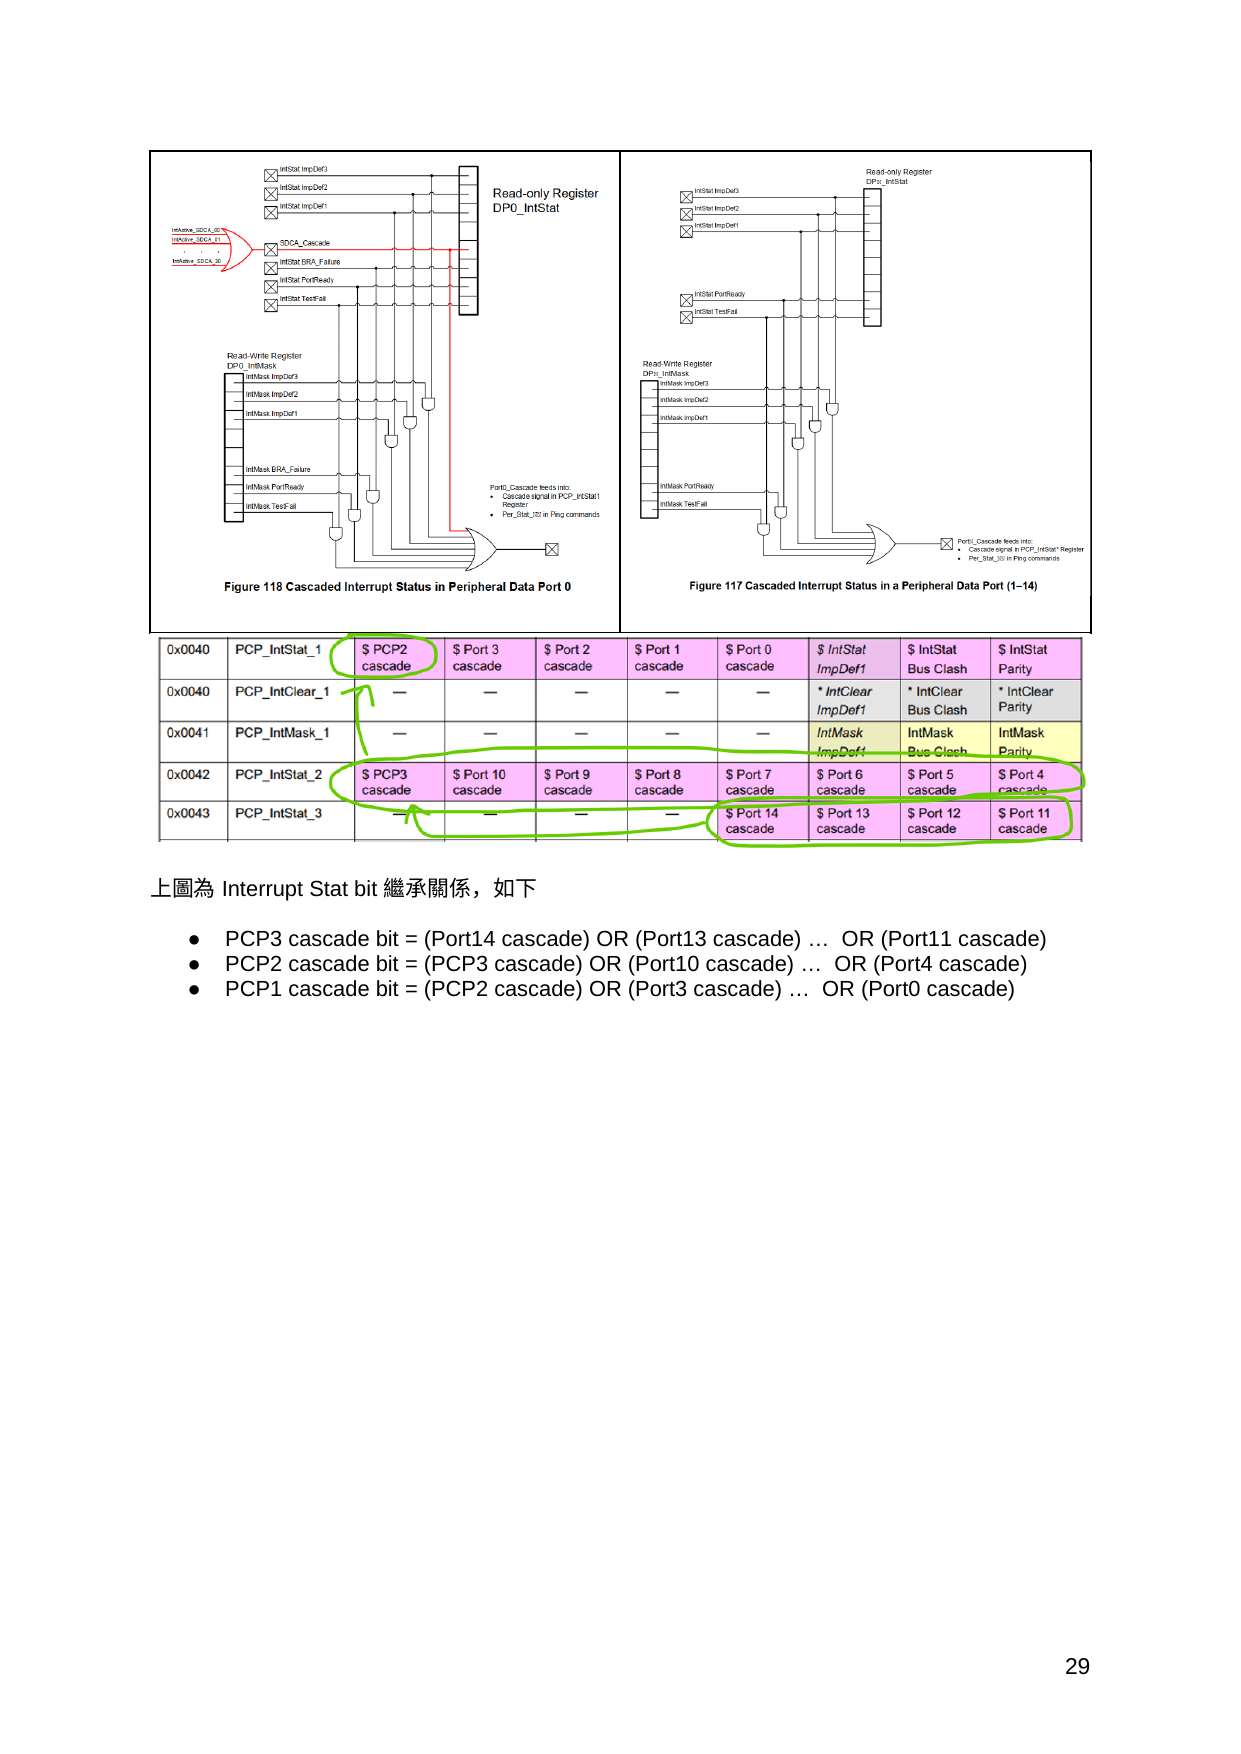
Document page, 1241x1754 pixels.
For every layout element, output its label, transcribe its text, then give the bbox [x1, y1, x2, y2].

list PCP3 cascade bit = (Port14 cascade) OR (Port13 cascade) … OR (Port11 cascade) [187, 926, 1090, 951]
table_header [621, 152, 1090, 632]
picture [160, 162, 607, 597]
text 上圖為 Interrupt Stat bit 繼承關係，如下 [150, 875, 1090, 901]
picture [150, 633, 1091, 851]
picture [630, 162, 1091, 596]
list PCP1 cascade bit = (PCP2 cascade) OR (Port3 cascade) … OR (Port0 cascade) [187, 976, 1090, 1001]
list PCP2 cascade bit = (PCP3 cascade) OR (Port10 cascade) … OR (Port4 cascade) [187, 951, 1090, 976]
table_header [151, 152, 619, 632]
